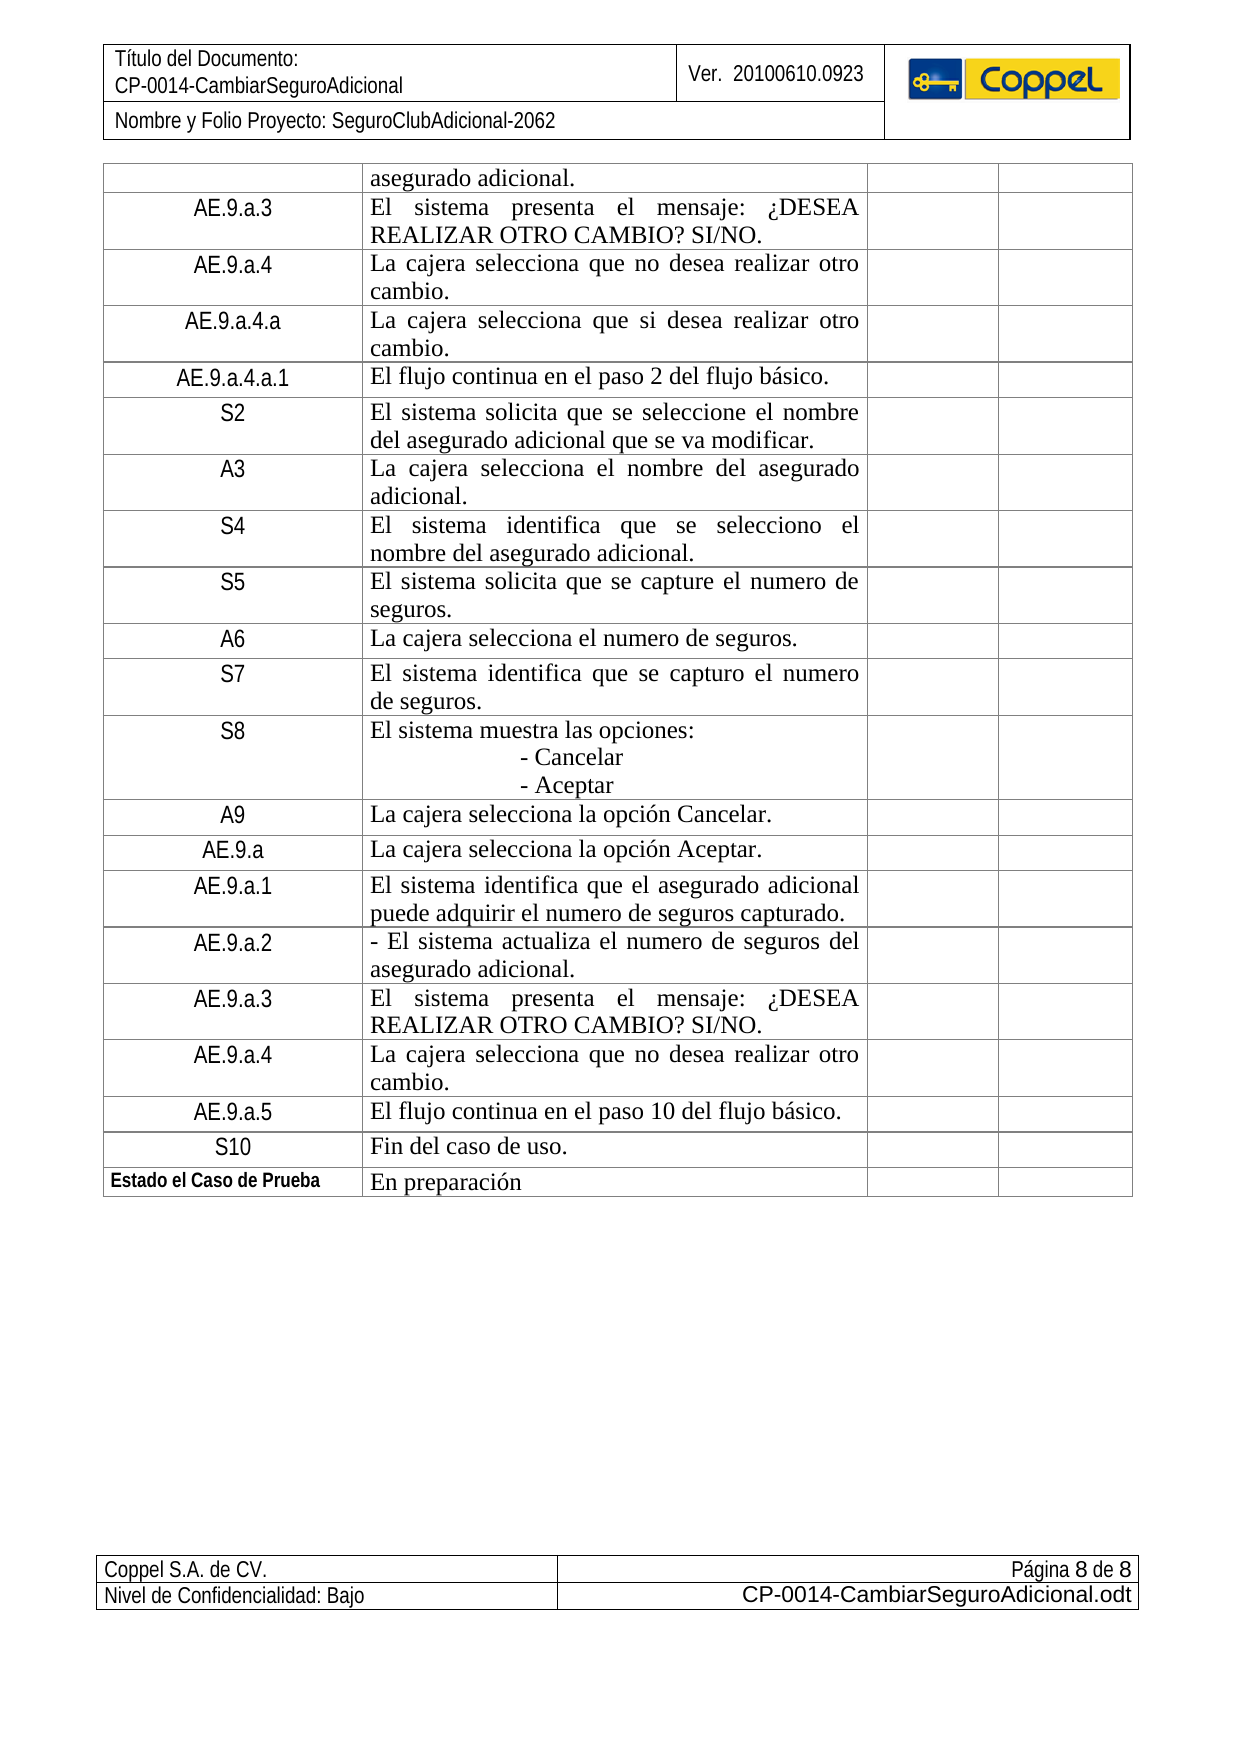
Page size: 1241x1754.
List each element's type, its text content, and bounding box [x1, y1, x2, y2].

table_cell [868, 250, 998, 305]
table_cell [868, 928, 998, 983]
table_cell [868, 1040, 998, 1096]
table_cell La cajera selecciona que si desea realizar otro cambio. [363, 306, 867, 361]
table_cell [868, 363, 998, 397]
table_cell [868, 164, 998, 192]
table_cell AE.9.a.3 [104, 193, 362, 248]
table_cell [999, 1097, 1132, 1131]
table_cell [999, 871, 1132, 926]
table_cell - El sistema actualiza el numero de seguros del asegurado adicional. [363, 928, 867, 983]
table_cell [868, 193, 998, 248]
table_cell Estado el Caso de Prueba [104, 1168, 362, 1196]
table_cell [999, 716, 1132, 799]
table_cell A9 [104, 800, 362, 834]
table_cell AE.9.a.5 [104, 1097, 362, 1131]
table_cell El sistema solicita que se seleccione el nombre del asegurado adicional que se va modificar. [363, 398, 867, 453]
table_cell S2 [104, 398, 362, 453]
table_cell [868, 1097, 998, 1131]
table_cell La cajera selecciona que no desea realizar otro cambio. [363, 250, 867, 305]
table_cell AE.9.a.4.a.1 [104, 363, 362, 397]
table_cell [999, 250, 1132, 305]
table_cell [104, 164, 362, 192]
table_cell [868, 1133, 998, 1167]
table_cell [868, 455, 998, 510]
table_cell [999, 659, 1132, 715]
table_cell El sistema presenta el mensaje: ¿DESEA REALIZAR OTRO CAMBIO? SI/NO. [363, 193, 867, 248]
table_cell [999, 511, 1132, 566]
table_cell [868, 871, 998, 926]
table_cell [999, 1040, 1132, 1096]
table_cell [999, 800, 1132, 834]
table_cell S5 [104, 568, 362, 623]
table_cell [999, 928, 1132, 983]
table_cell La cajera selecciona el nombre del asegurado adicional. [363, 455, 867, 510]
table_cell El flujo continua en el paso 10 del flujo básico. [363, 1097, 867, 1131]
table_cell [999, 306, 1132, 361]
table_cell S8 [104, 716, 362, 799]
table_cell [999, 1168, 1132, 1196]
table_cell El sistema solicita que se capture el numero de seguros. [363, 568, 867, 623]
table_cell AE.9.a.1 [104, 871, 362, 926]
table_cell El sistema identifica que se selecciono el nombre del asegurado adicional. [363, 511, 867, 566]
table_cell La cajera selecciona que no desea realizar otro cambio. [363, 1040, 867, 1096]
table_cell AE.9.a.4.a [104, 306, 362, 361]
table_cell A6 [104, 624, 362, 658]
table_cell [999, 398, 1132, 453]
table_cell AE.9.a [104, 836, 362, 870]
table_cell AE.9.a.3 [104, 984, 362, 1039]
table_cell AE.9.a.4 [104, 250, 362, 305]
table_cell La cajera selecciona la opción Aceptar. [363, 836, 867, 870]
table_cell [999, 363, 1132, 397]
table_cell [868, 511, 998, 566]
table_cell S4 [104, 511, 362, 566]
table_cell S10 [104, 1133, 362, 1167]
table_cell [868, 716, 998, 799]
table_cell Fin del caso de uso. [363, 1133, 867, 1167]
table_cell El sistema identifica que se capturo el numero de seguros. [363, 659, 867, 715]
table_cell [868, 398, 998, 453]
table_cell asegurado adicional. [363, 164, 867, 192]
table_cell [999, 164, 1132, 192]
table_cell [868, 568, 998, 623]
table_cell [999, 984, 1132, 1039]
table_cell [868, 1168, 998, 1196]
table_cell La cajera selecciona el numero de seguros. [363, 624, 867, 658]
table_cell AE.9.a.2 [104, 928, 362, 983]
table_cell La cajera selecciona la opción Cancelar. [363, 800, 867, 834]
table_cell [868, 624, 998, 658]
table_cell [868, 984, 998, 1039]
table_cell El sistema presenta el mensaje: ¿DESEA REALIZAR OTRO CAMBIO? SI/NO. [363, 984, 867, 1039]
table_cell [999, 624, 1132, 658]
table_cell El flujo continua en el paso 2 del flujo básico. [363, 363, 867, 397]
table_cell [999, 836, 1132, 870]
table_cell S7 [104, 659, 362, 715]
table_cell En preparación [363, 1168, 867, 1196]
table_cell El sistema muestra las opciones: - Cancelar - Aceptar [363, 716, 867, 799]
table_cell A3 [104, 455, 362, 510]
table_cell [999, 1133, 1132, 1167]
table_cell [999, 455, 1132, 510]
table_cell [868, 659, 998, 715]
table_cell [999, 568, 1132, 623]
table_cell [868, 306, 998, 361]
table_cell [868, 836, 998, 870]
table_cell [868, 800, 998, 834]
table_cell [999, 193, 1132, 248]
table_cell El sistema identifica que el asegurado adicional puede adquirir el numero de seguros capturado. [363, 871, 867, 926]
table_cell AE.9.a.4 [104, 1040, 362, 1096]
